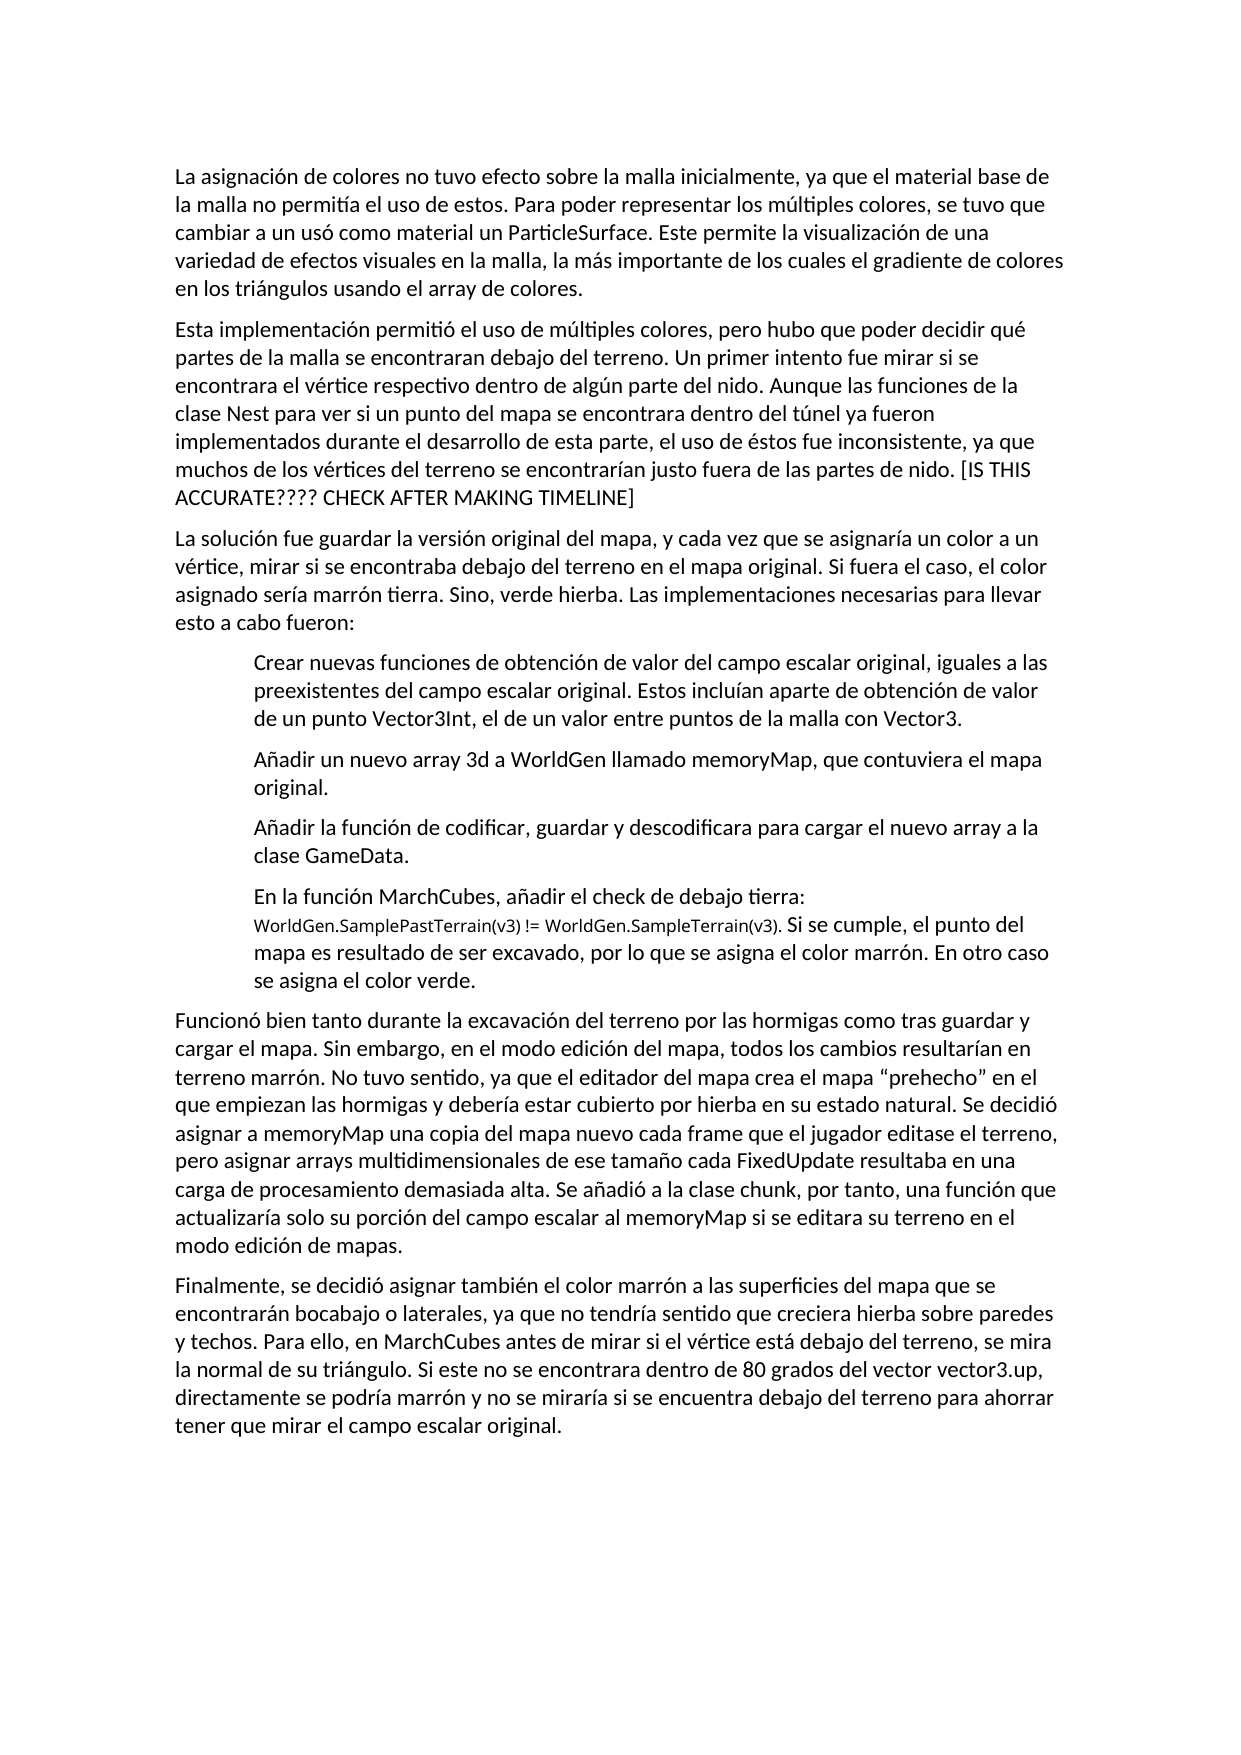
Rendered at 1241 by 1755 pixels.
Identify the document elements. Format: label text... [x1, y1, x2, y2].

list Crear nuevas funciones de obtención de valor del campo escalar original, iguales a las preexistentes del campo escalar original. Estos incluían aparte de obtención de valor de un punto Vector3Int, el de un valor entre puntos de la malla con Vector3. [212, 648, 1065, 732]
list Añadir la función de codificar, guardar y descodificara para cargar el nuevo array a la clase GameData. [212, 813, 1065, 869]
list En la función MarchCubes, añadir el check de debajo tierra: WorldGen.SamplePastTerrain(v3) != WorldGen.SampleTerrain(v3). Si se cumple, el punto del mapa es resultado de ser excavado, por lo que se asigna el color marrón. En otro caso se asigna el color verde. [212, 882, 1065, 994]
text La solución fue guardar la versión original del mapa, y cada vez que se asignaría un color a un vértice, mirar si se encontraba debajo del terreno en el mapa original. Si fuera el caso, el color asignado sería marrón tierra. Sino, verde hierba. Las implementaciones necesarias para llevar esto a cabo fueron: [175, 524, 1065, 636]
text Esta implementación permitió el uso de múltiples colores, pero hubo que poder decidir qué partes de la malla se encontraran debajo del terreno. Un primer intento fue mirar si se encontrara el vértice respectivo dentro de algún parte del nido. Aunque las funciones de la clase Nest para ver si un punto del mapa se encontrara dentro del túnel ya fueron implementados durante el desarrollo de esta parte, el uso de éstos fue inconsistente, ya que muchos de los vértices del terreno se encontrarían justo fuera de las partes de nido. [IS THIS ACCURATE???? CHECK AFTER MAKING TIMELINE] [175, 315, 1065, 511]
list Añadir un nuevo array 3d a WorldGen llamado memoryMap, que contuviera el mapa original. [212, 745, 1065, 801]
text La asignación de colores no tuvo efecto sobre la malla inicialmente, ya que el material base de la malla no permitía el uso de estos. Para poder representar los múltiples colores, se tuvo que cambiar a un usó como material un ParticleSurface. Este permite la visualización de una variedad de efectos visuales en la malla, la más importante de los cuales el gradiente de colores en los triángulos usando el array de colores. [175, 162, 1065, 303]
text Finalmente, se decidió asignar también el color marrón a las superficies del mapa que se encontrarán bocabajo o laterales, ya que no tendría sentido que creciera hierba sobre paredes y techos. Para ello, en MarchCubes antes de mirar si el vértice está debajo del terreno, se mira la normal de su triángulo. Si este no se encontrara dentro de 80 grados del vector vector3.up, directamente se podría marrón y no se miraría si se encuentra debajo del terreno para ahorrar tener que mirar el campo escalar original. [175, 1271, 1065, 1439]
text Funcionó bien tanto durante la excavación del terreno por las hormigas como tras guardar y cargar el mapa. Sin embargo, en el modo edición del mapa, todos los cambios resultarían en terreno marrón. No tuvo sentido, ya que el editador del mapa crea el mapa “prehecho” en el que empiezan las hormigas y debería estar cubierto por hierba en su estado natural. Se decidió asignar a memoryMap una copia del mapa nuevo cada frame que el jugador editase el terreno, pero asignar arrays multidimensionales de ese tamaño cada FixedUpdate resultaba en una carga de procesamiento demasiada alta. Se añadió a la clase chunk, por tanto, una función que actualizaría solo su porción del campo escalar al memoryMap si se editara su terreno en el modo edición de mapas. [175, 1007, 1065, 1259]
